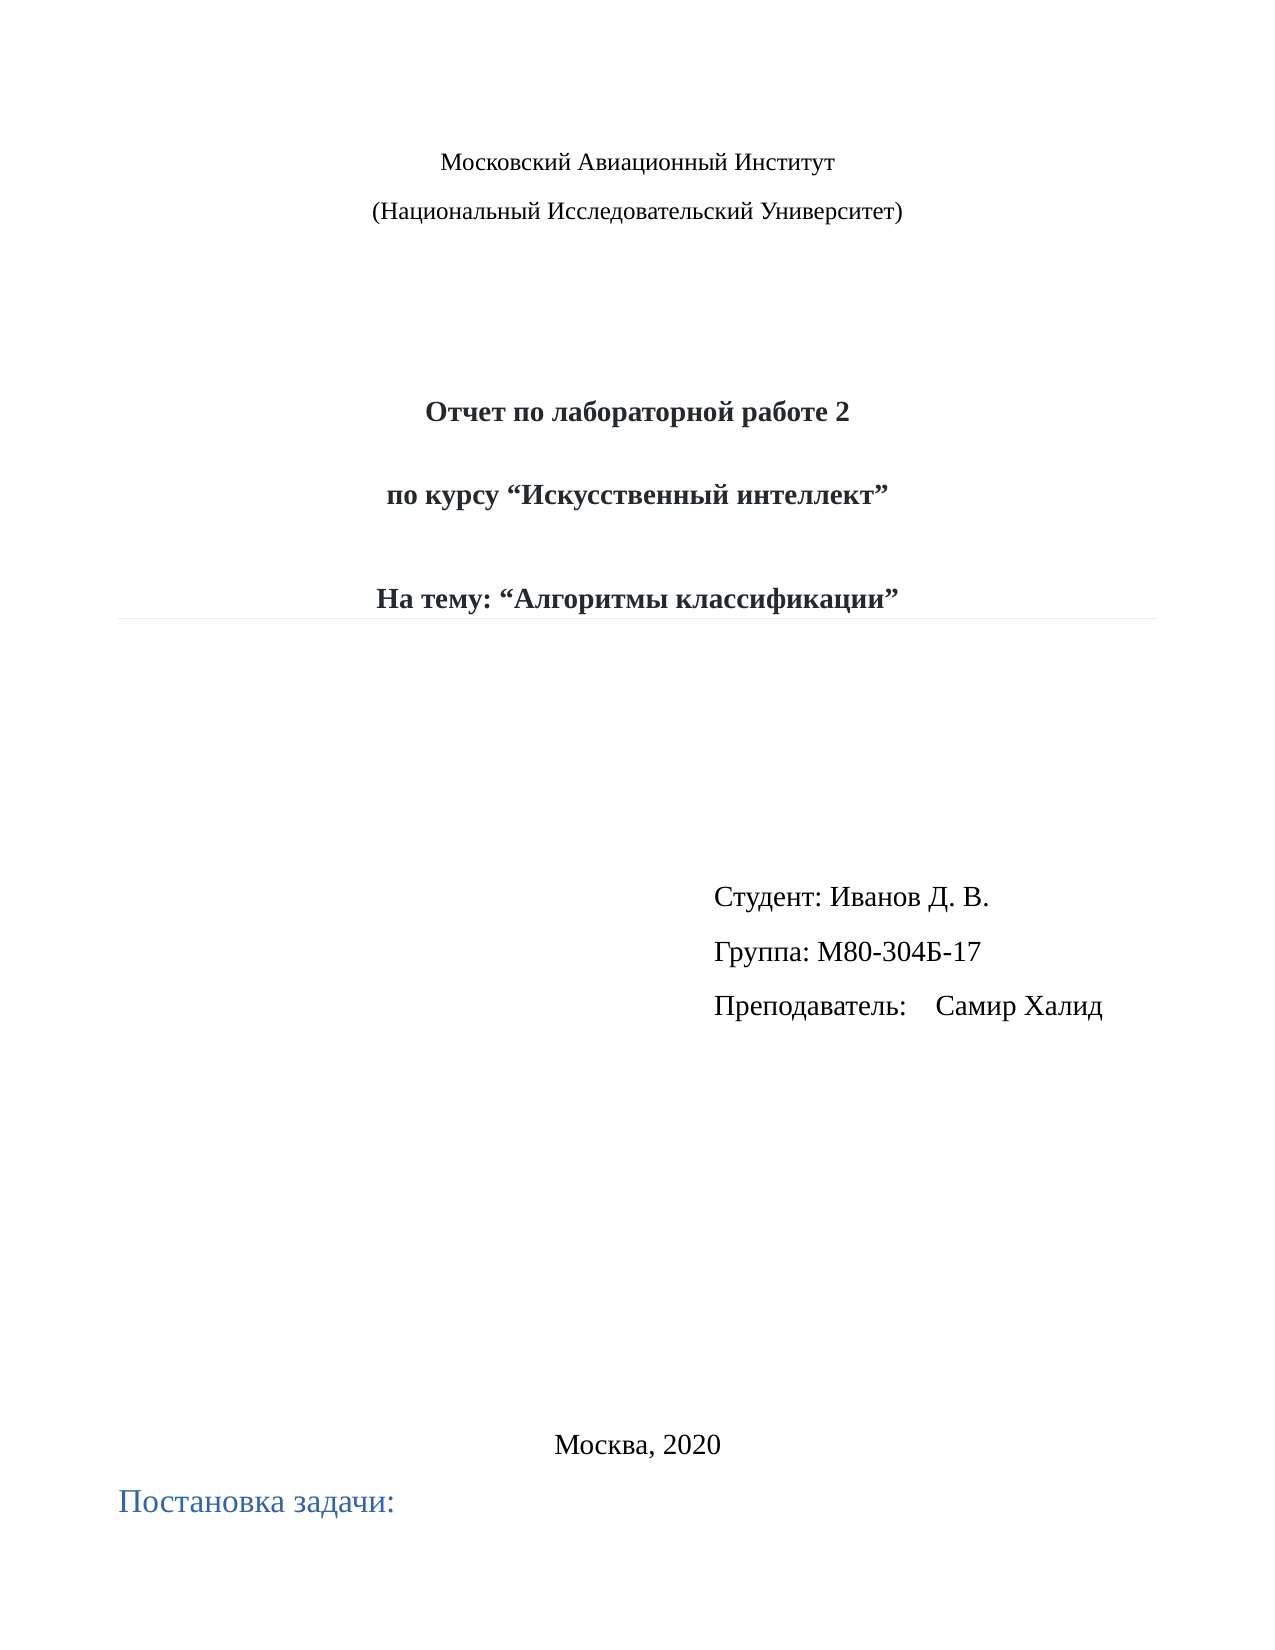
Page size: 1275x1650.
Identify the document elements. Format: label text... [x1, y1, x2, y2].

text Преподаватель: Самир Халид [118, 988, 1157, 1022]
text Группа: М80-304Б-17 [118, 934, 1157, 967]
text (Национальный Исследовательский Университет) [118, 196, 1157, 225]
subtitle Отчет по лабораторной работе 2 [118, 394, 1157, 427]
text На тему: “Алгоритмы классификации” [118, 582, 1157, 618]
subtitle по курсу “Искусственный интеллект” [118, 477, 1157, 511]
text Московский Авиационный Институт [118, 147, 1157, 176]
text Москва, 2020 [118, 1427, 1157, 1460]
text Постановка задачи: [118, 1482, 1157, 1520]
text Студент: Иванов Д. В. [118, 879, 1157, 912]
